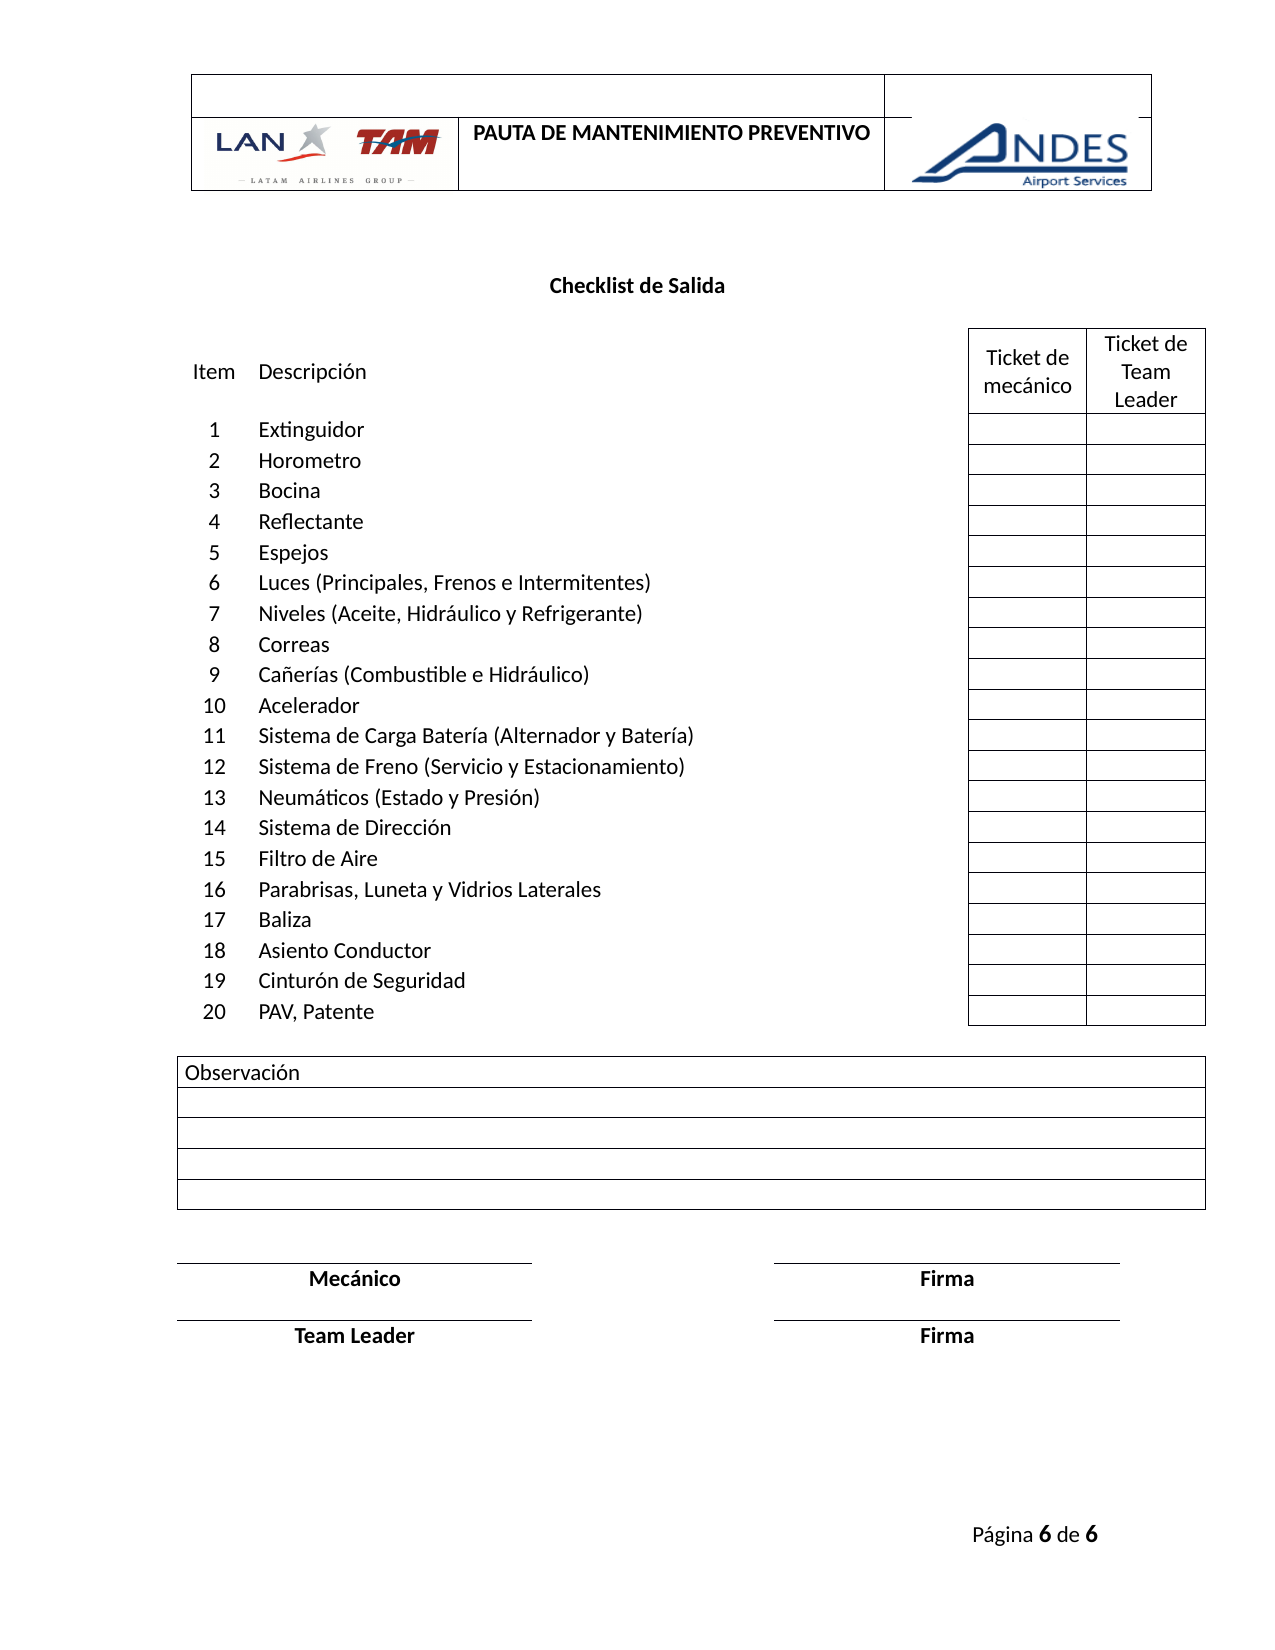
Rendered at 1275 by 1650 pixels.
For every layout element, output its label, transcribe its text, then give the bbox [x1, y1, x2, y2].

table_cell Baliza [251, 903, 968, 933]
table_cell [1087, 873, 1205, 903]
table_cell 16 [177, 872, 251, 903]
table_cell Sistema de Dirección [251, 811, 968, 842]
table_cell Espejos [251, 535, 968, 566]
table_cell [969, 414, 1086, 443]
table_cell 2 [177, 444, 251, 474]
table_cell [177, 1025, 1205, 1056]
table_cell 20 [177, 995, 251, 1025]
table_cell [969, 659, 1086, 688]
table_cell 4 [177, 505, 251, 535]
table_cell [969, 904, 1086, 933]
table_cell [649, 1320, 774, 1349]
table_cell Asiento Conductor [251, 934, 968, 964]
table_cell [969, 996, 1086, 1025]
table_cell [1087, 506, 1205, 535]
table_cell [1087, 781, 1205, 811]
table_cell 5 [177, 535, 251, 566]
table_cell Extinguidor [251, 413, 968, 443]
table_cell [969, 628, 1086, 658]
table_cell 6 [177, 566, 251, 597]
table_cell [969, 751, 1086, 780]
table_cell [1087, 414, 1205, 443]
table_cell Reflectante [251, 505, 968, 535]
table_cell 1 [177, 413, 251, 443]
table_cell [1087, 690, 1205, 719]
table_cell Observación [178, 1057, 1205, 1087]
table_cell 17 [177, 903, 251, 933]
table_cell 19 [177, 964, 251, 995]
table_cell [969, 812, 1086, 842]
table_cell [1087, 996, 1205, 1025]
table_cell [1087, 904, 1205, 933]
table_cell [969, 475, 1086, 505]
table_cell Filtro de Aire [251, 842, 968, 872]
table_cell [1087, 628, 1205, 658]
table_cell [1087, 567, 1205, 597]
table_cell [178, 1088, 1205, 1117]
table_cell [1087, 935, 1205, 964]
table_header [649, 1263, 774, 1292]
table_header Mecánico [177, 1264, 532, 1292]
table_header [532, 1263, 649, 1292]
table_header Item [177, 328, 251, 413]
table_cell Horometro [251, 444, 968, 474]
table_cell 3 [177, 474, 251, 505]
table_cell Correas [251, 627, 968, 658]
table_cell Firma [774, 1321, 1120, 1349]
table_cell 12 [177, 750, 251, 780]
table_cell [969, 843, 1086, 872]
table_cell 14 [177, 811, 251, 842]
table_cell [178, 1180, 1205, 1209]
table_cell [1087, 812, 1205, 842]
table_cell 11 [177, 719, 251, 750]
table_cell Luces (Principales, Frenos e Intermitentes) [251, 566, 968, 597]
table_cell [969, 781, 1086, 811]
table_header Ticket de Team Leader [1087, 329, 1205, 413]
text Checklist de Salida [177, 272, 1098, 300]
table_cell Neumáticos (Estado y Presión) [251, 780, 968, 811]
table_cell [969, 536, 1086, 566]
table_cell 8 [177, 627, 251, 658]
table_cell Bocina [251, 474, 968, 505]
table_cell Acelerador [251, 689, 968, 719]
table_cell Sistema de Freno (Servicio y Estacionamiento) [251, 750, 968, 780]
table_cell [969, 690, 1086, 719]
table_cell 9 [177, 658, 251, 688]
table_cell [1087, 445, 1205, 474]
table_header Descripción [251, 328, 968, 413]
table_cell [1087, 720, 1205, 750]
table_cell [1087, 843, 1205, 872]
table_header Firma [774, 1264, 1120, 1292]
table_header Ticket de mecánico [969, 329, 1086, 413]
table_cell [969, 720, 1086, 750]
table_cell [532, 1320, 649, 1349]
table_cell 7 [177, 597, 251, 627]
picture [204, 118, 454, 190]
table_cell [969, 873, 1086, 903]
table_cell 18 [177, 934, 251, 964]
table_cell [969, 935, 1086, 964]
table_cell [178, 1149, 1205, 1178]
table_cell [969, 506, 1086, 535]
table_cell 15 [177, 842, 251, 872]
table_cell [1087, 536, 1205, 566]
table_cell [177, 1292, 532, 1320]
table_cell [1087, 965, 1205, 995]
table_cell [1087, 598, 1205, 627]
table_cell 13 [177, 780, 251, 811]
table_cell Team Leader [177, 1321, 532, 1349]
table_cell Niveles (Aceite, Hidráulico y Refrigerante) [251, 597, 968, 627]
table_cell [969, 445, 1086, 474]
table_cell [774, 1292, 1120, 1320]
table_cell [969, 598, 1086, 627]
picture [911, 117, 1139, 190]
table_cell [969, 965, 1086, 995]
table_cell [649, 1292, 774, 1320]
table_cell 10 [177, 689, 251, 719]
table_cell [178, 1118, 1205, 1148]
table_cell Cinturón de Seguridad [251, 964, 968, 995]
table_cell [969, 567, 1086, 597]
table_cell [1087, 751, 1205, 780]
table_cell Cañerías (Combustible e Hidráulico) [251, 658, 968, 688]
picture [204, 191, 454, 195]
table_cell [1087, 475, 1205, 505]
table_cell [1087, 659, 1205, 688]
table_cell Sistema de Carga Batería (Alternador y Batería) [251, 719, 968, 750]
table_cell PAV, Patente [251, 995, 968, 1025]
table_cell Parabrisas, Luneta y Vidrios Laterales [251, 872, 968, 903]
table_cell [532, 1292, 649, 1320]
